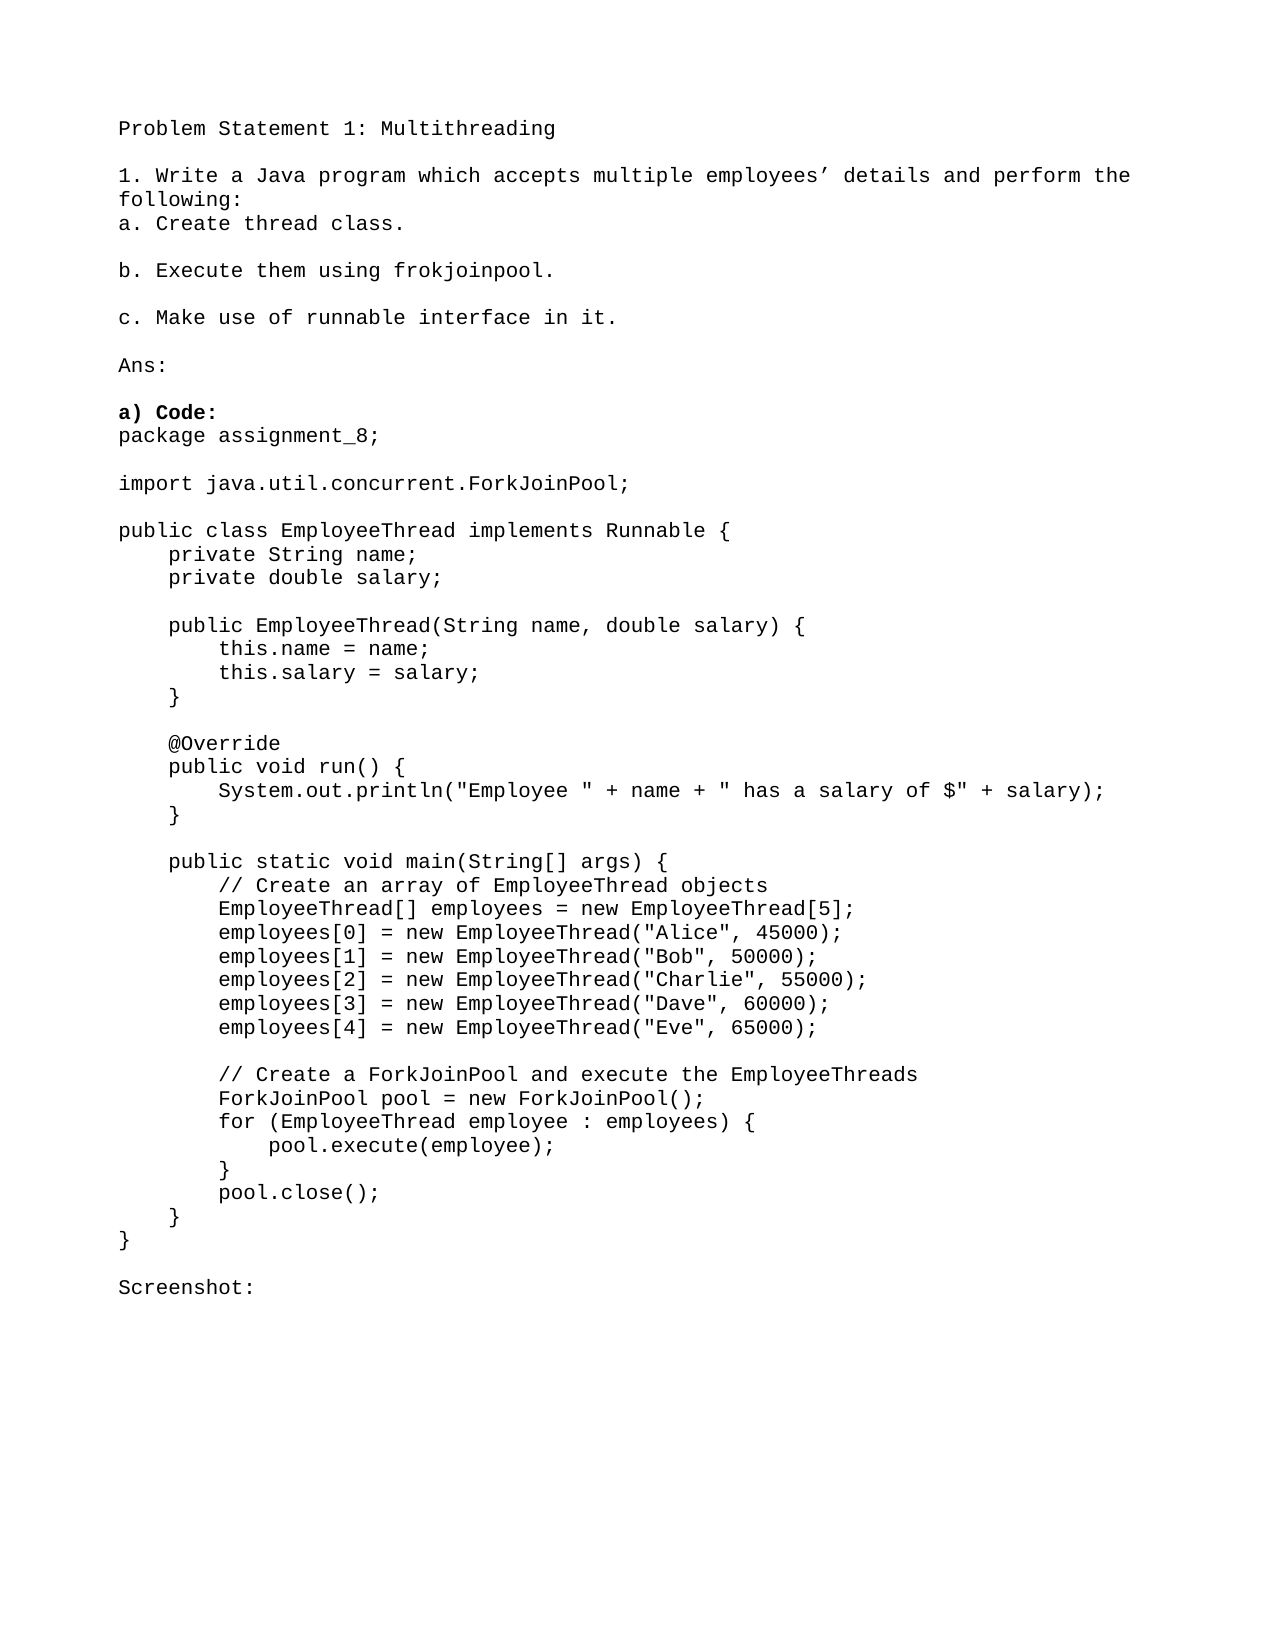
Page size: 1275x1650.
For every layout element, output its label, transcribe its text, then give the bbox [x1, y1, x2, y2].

text b. Execute them using frokjoinpool. [118, 260, 1157, 284]
text @Override [118, 733, 1157, 757]
text Problem Statement 1: Multithreading [118, 118, 1157, 142]
text a) Code: [118, 402, 1157, 426]
text a. Create thread class. [118, 213, 1157, 236]
text this.name = name; [118, 638, 1157, 662]
text System.out.println("Employee " + name + " has a salary of $" + salary); [118, 780, 1157, 804]
text Screenshot: [118, 1277, 1157, 1300]
text Ans: [118, 354, 1157, 378]
text EmployeeThread[] employees = new EmployeeThread[5]; [118, 898, 1157, 922]
text } [118, 804, 1157, 827]
text public void run() { [118, 757, 1157, 780]
text c. Make use of runnable interface in it. [118, 307, 1157, 331]
text package assignment_8; [118, 426, 1157, 449]
text employees[2] = new EmployeeThread("Charlie", 55000); [118, 969, 1157, 993]
text pool.execute(employee); [118, 1135, 1157, 1158]
text for (EmployeeThread employee : employees) { [118, 1111, 1157, 1135]
text employees[4] = new EmployeeThread("Eve", 65000); [118, 1017, 1157, 1040]
text } [118, 1158, 1157, 1182]
text // Create an array of EmployeeThread objects [118, 875, 1157, 898]
text employees[0] = new EmployeeThread("Alice", 45000); [118, 922, 1157, 946]
text } [118, 686, 1157, 709]
text ForkJoinPool pool = new ForkJoinPool(); [118, 1088, 1157, 1111]
text } [118, 1229, 1157, 1253]
text import java.util.concurrent.ForkJoinPool; [118, 473, 1157, 496]
text public static void main(String[] args) { [118, 851, 1157, 875]
text public class EmployeeThread implements Runnable { [118, 520, 1157, 544]
text // Create a ForkJoinPool and execute the EmployeeThreads [118, 1064, 1157, 1088]
text } [118, 1206, 1157, 1229]
text pool.close(); [118, 1182, 1157, 1206]
text employees[3] = new EmployeeThread("Dave", 60000); [118, 993, 1157, 1017]
text 1. Write a Java program which accepts multiple employees’ details and perform the following: [118, 165, 1157, 213]
text private String name; [118, 544, 1157, 567]
text private double salary; [118, 567, 1157, 591]
text this.salary = salary; [118, 662, 1157, 686]
text employees[1] = new EmployeeThread("Bob", 50000); [118, 946, 1157, 969]
text public EmployeeThread(String name, double salary) { [118, 615, 1157, 638]
